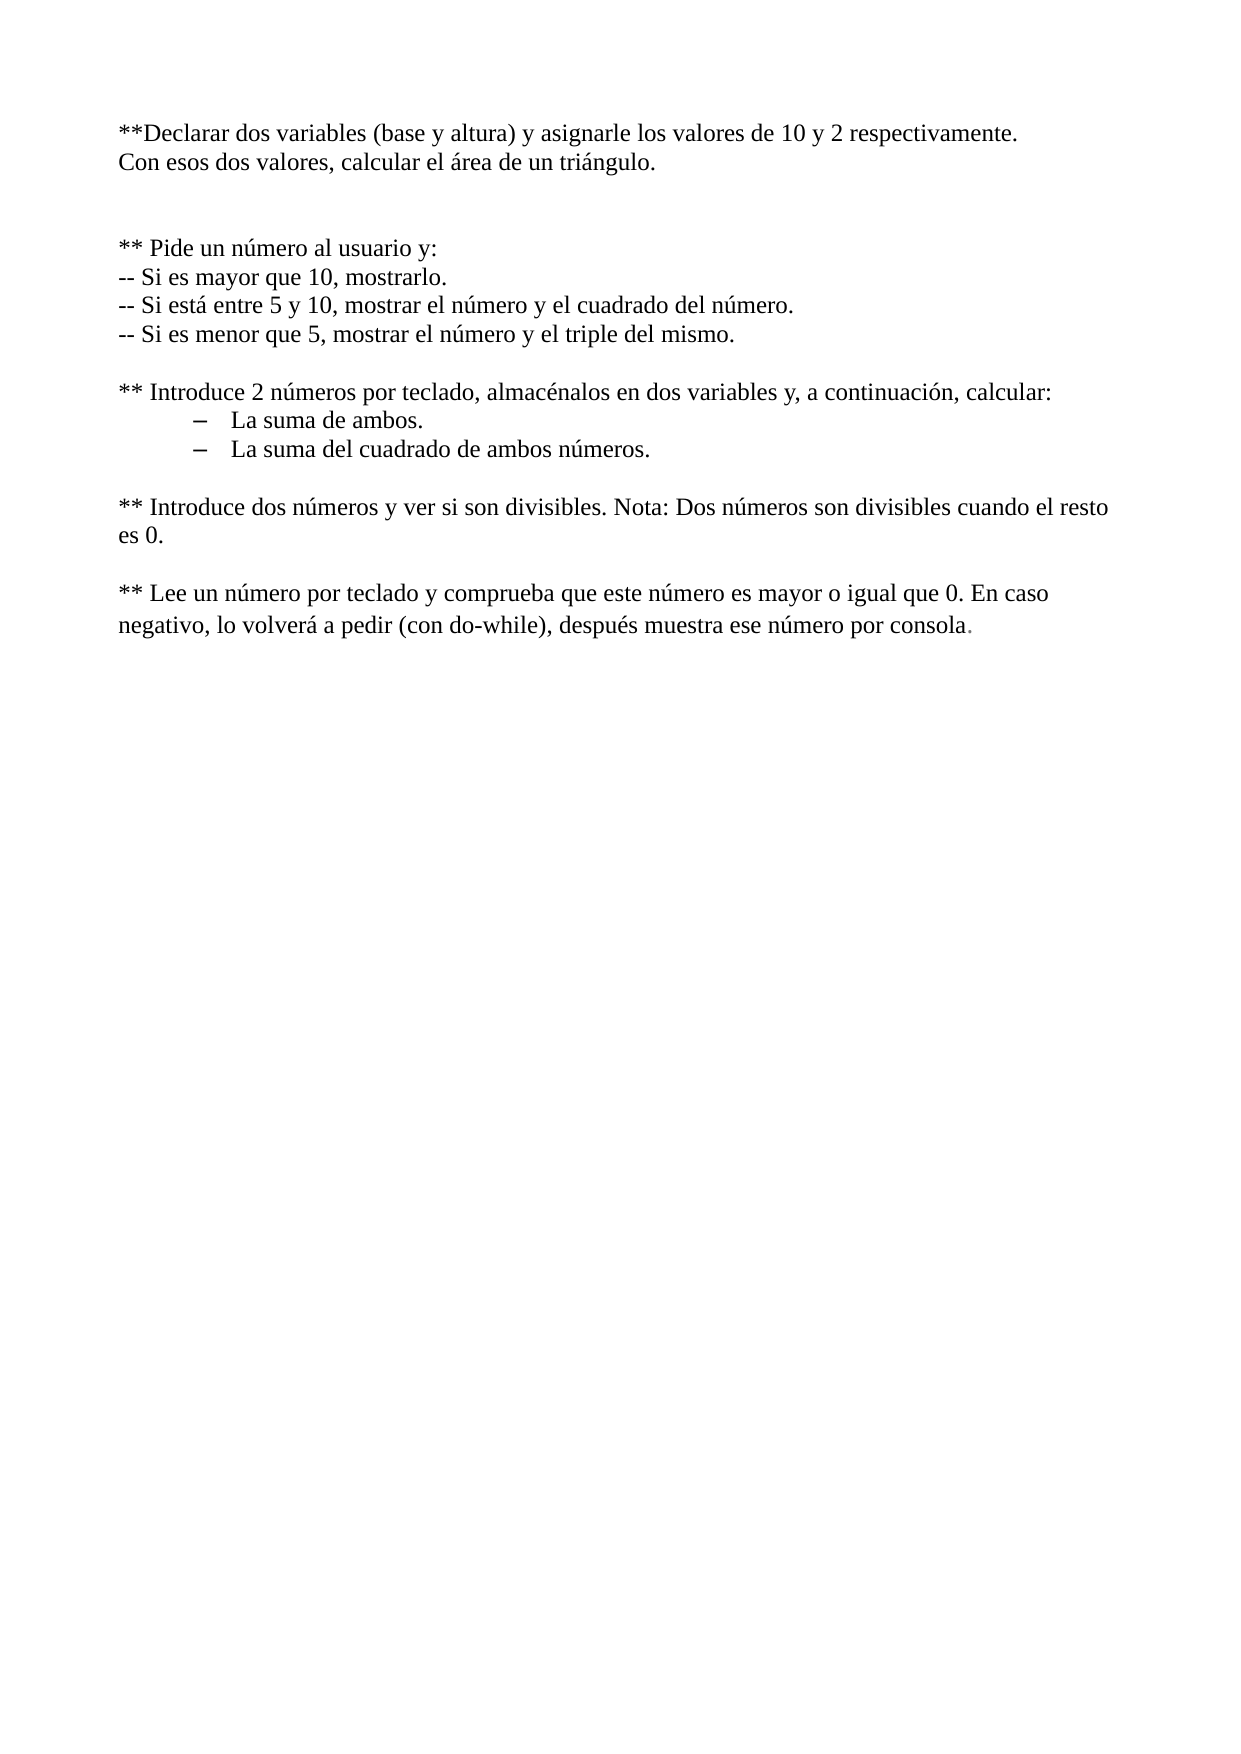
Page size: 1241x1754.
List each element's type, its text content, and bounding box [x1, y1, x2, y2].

list La suma de ambos. [193, 406, 1122, 434]
text ** Introduce 2 números por teclado, almacénalos en dos variables y, a continuación, calcular: [118, 377, 1122, 406]
text ** Pide un número al usuario y: [118, 233, 1122, 262]
text Con esos dos valores, calcular el área de un triángulo. [118, 147, 1122, 176]
text ** Lee un número por teclado y comprueba que este número es mayor o igual que 0. En caso negativo, lo volverá a pedir (con do-while), después muestra ese número por consola. [118, 578, 1122, 641]
text -- Si está entre 5 y 10, mostrar el número y el cuadrado del número. [118, 291, 1122, 319]
text -- Si es mayor que 10, mostrarlo. [118, 262, 1122, 291]
text -- Si es menor que 5, mostrar el número y el triple del mismo. [118, 319, 1122, 348]
list La suma del cuadrado de ambos números. [193, 434, 1122, 463]
text ** Introduce dos números y ver si son divisibles. Nota: Dos números son divisibles cuando el resto es 0. [118, 492, 1122, 549]
text **Declarar dos variables (base y altura) y asignarle los valores de 10 y 2 respectivamente. [118, 118, 1122, 147]
